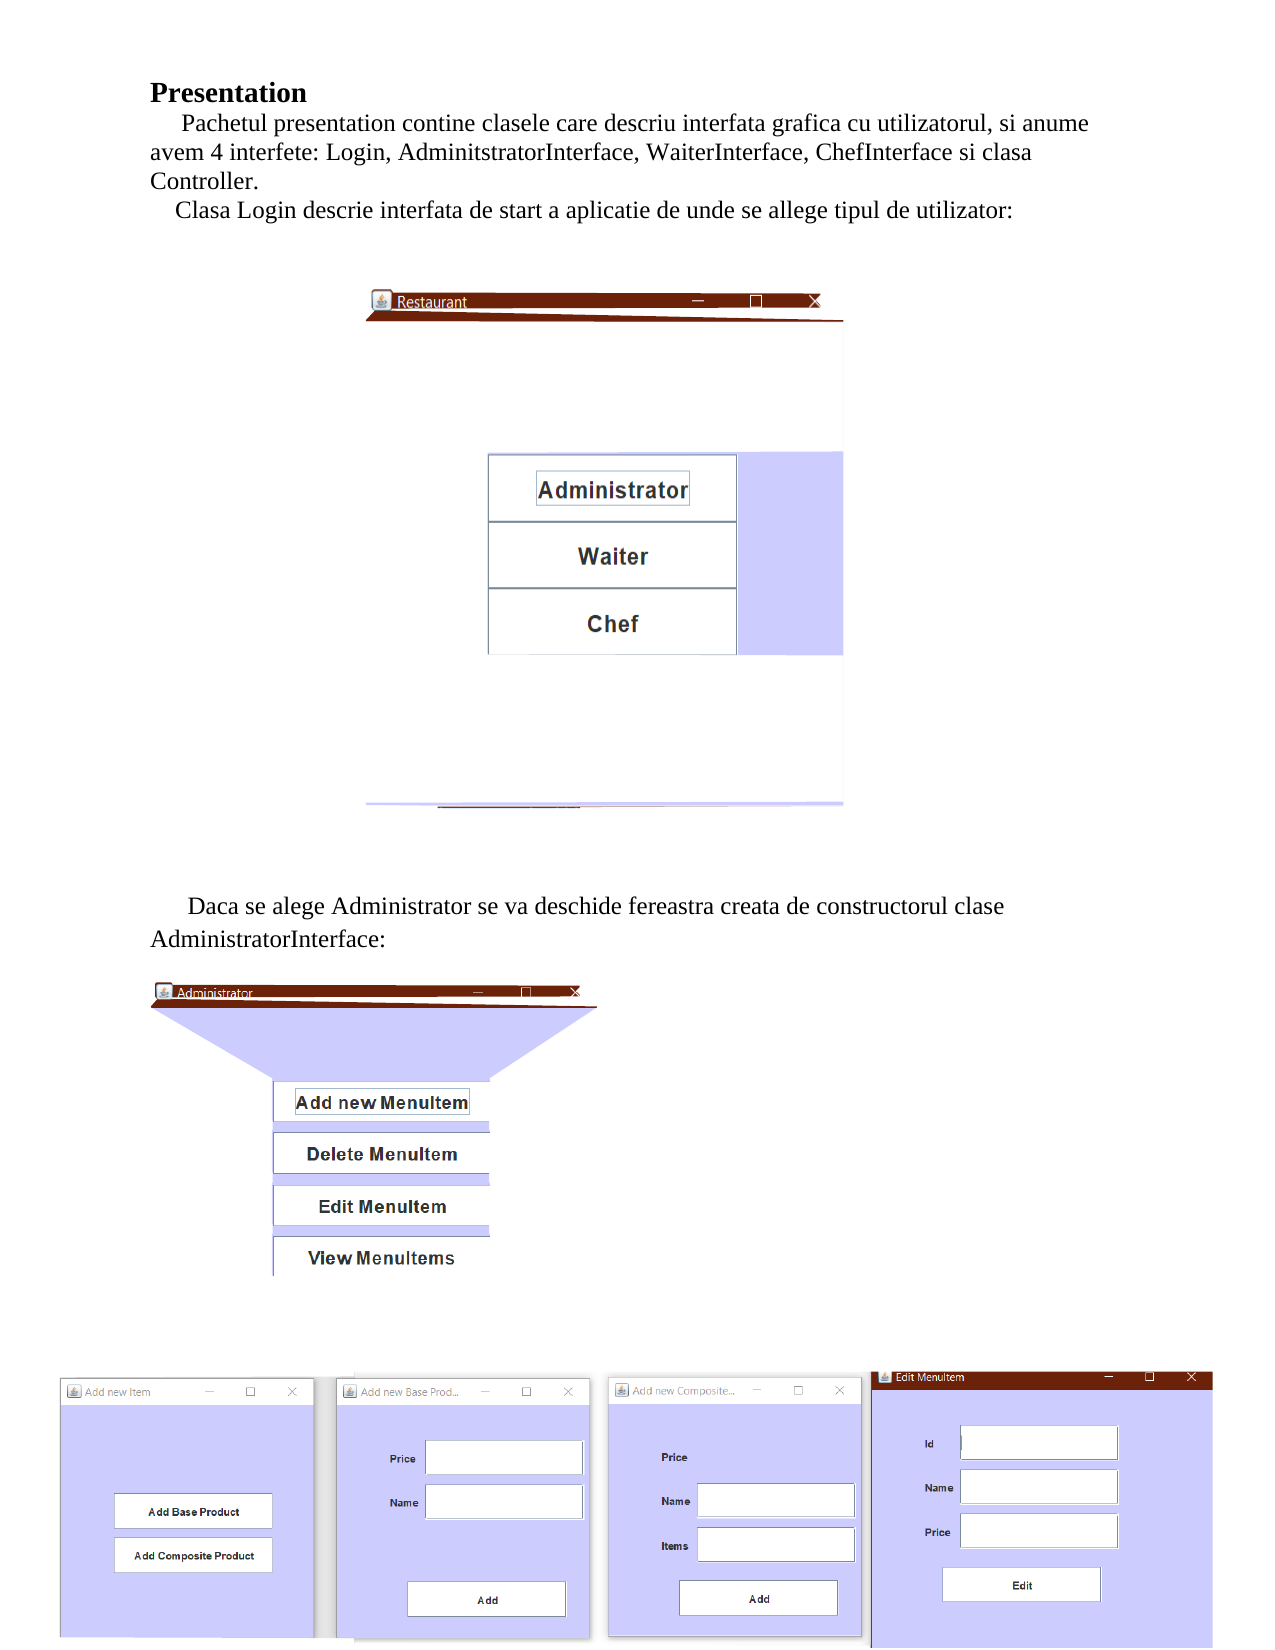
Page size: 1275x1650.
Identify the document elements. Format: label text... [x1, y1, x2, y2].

text Clasa Login descrie interfata de start a aplicatie de unde se allege tipul de utilizator: [150, 195, 1125, 223]
text Presentation [150, 75, 1125, 108]
text Daca se alege Administrator se va deschide fereastra creata de constructorul clase AdministratorInterface: [150, 891, 1125, 952]
text Pachetul presentation contine clasele care descriu interfata grafica cu utilizatorul, si anume avem 4 interfete: Login, AdminitstratorInterface, WaiterInterface, ChefInterface si clasa Controller. [150, 108, 1125, 195]
